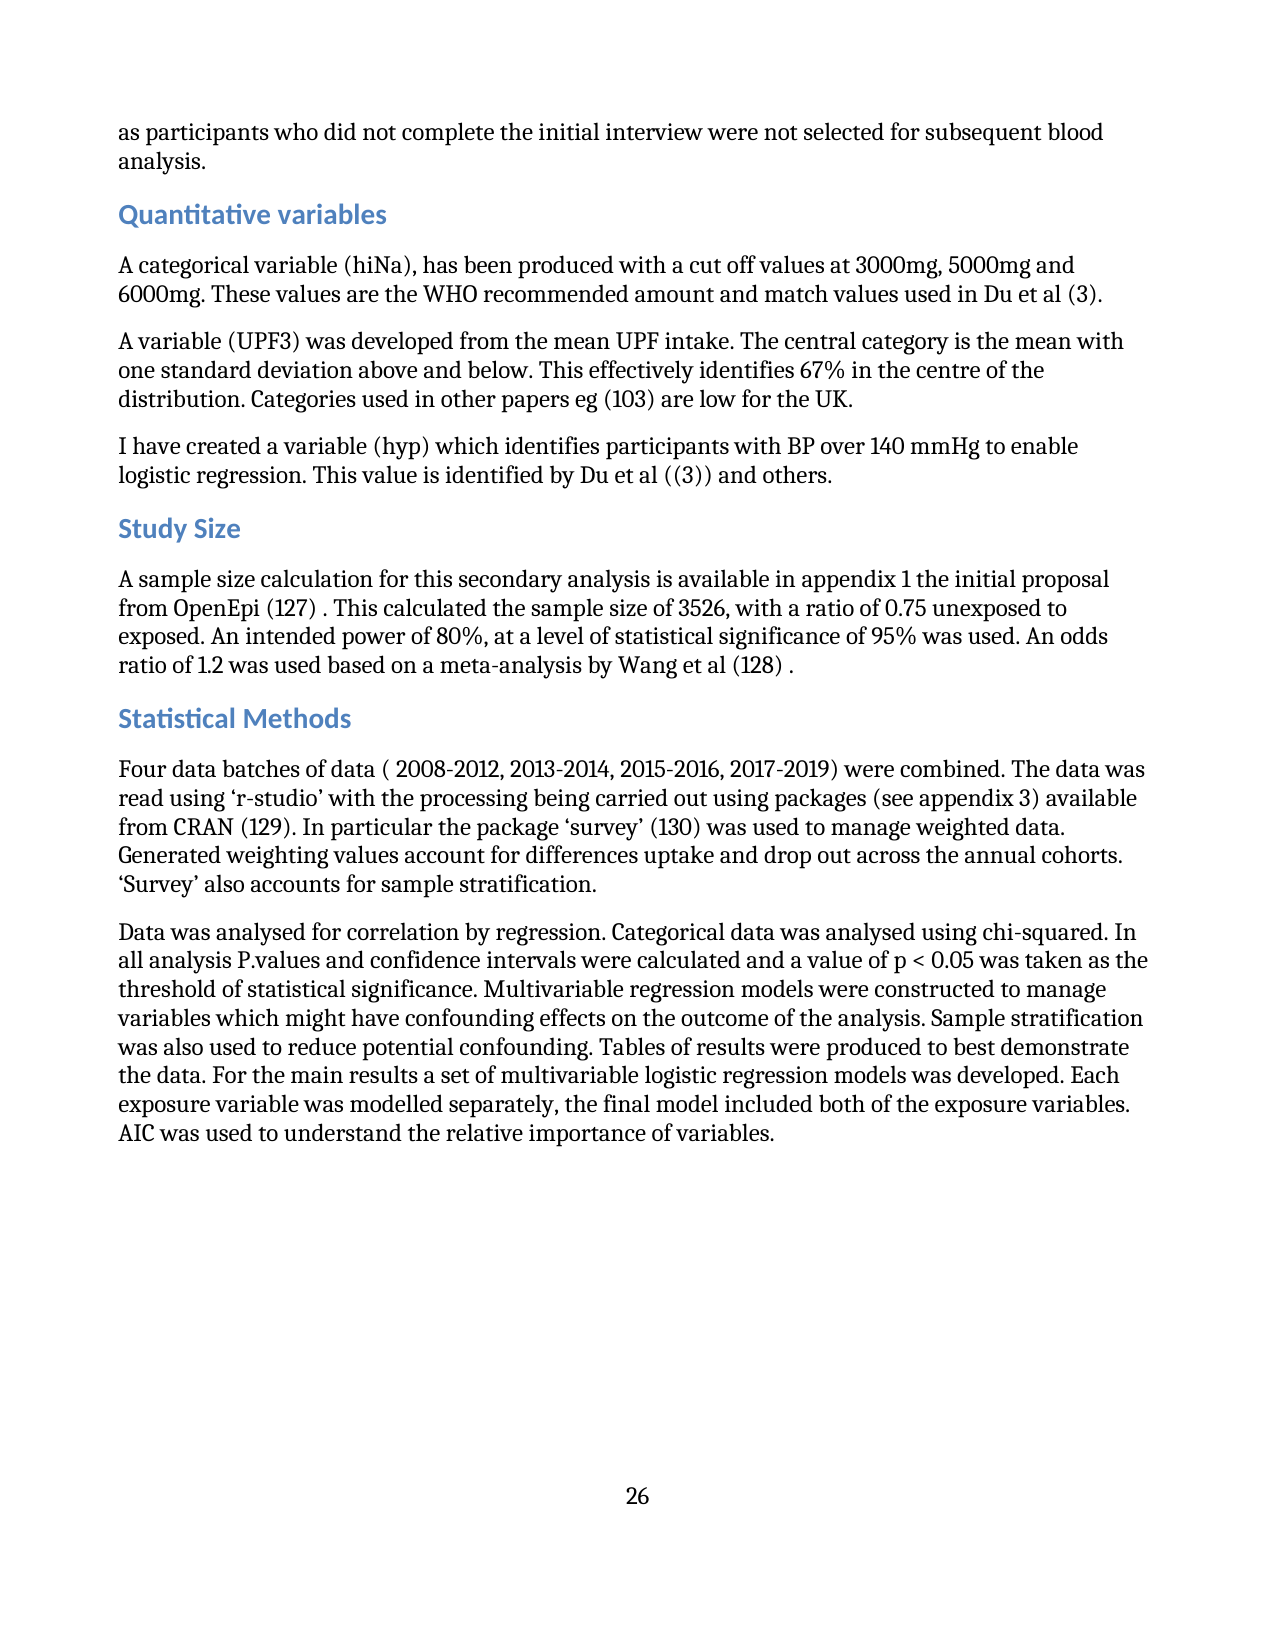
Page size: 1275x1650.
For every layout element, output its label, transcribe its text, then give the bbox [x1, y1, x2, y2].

subtitle Study Size [118, 510, 1157, 546]
subtitle Statistical Methods [118, 701, 1157, 736]
text as participants who did not complete the initial interview were not selected for subsequent blood analysis. [118, 118, 1157, 176]
text Four data batches of data ( 2008-2012, 2013-2014, 2015-2016, 2017-2019) were combined. The data was read using ‘r-studio’ with the processing being carried out using packages (see appendix 3) available from CRAN (129). In particular the package ‘survey’ (130) was used to manage weighted data. Generated weighting values account for differences uptake and drop out across the annual cohorts. ‘Survey’ also accounts for sample stratification. [118, 755, 1157, 899]
text I have created a variable (hyp) which identifies participants with BP over 140 mmHg to enable logistic regression. This value is identified by Du et al ((3)) and others. [118, 432, 1157, 489]
text A sample size calculation for this secondary analysis is available in appendix 1 the initial proposal from OpenEpi (127) . This calculated the sample size of 3526, with a ratio of 0.75 unexposed to exposed. An intended power of 80%, at a level of statistical significance of 95% was used. An odds ratio of 1.2 was used based on a meta-analysis by Wang et al (128) . [118, 565, 1157, 680]
text A variable (UPF3) was developed from the mean UPF intake. The central category is the mean with one standard deviation above and below. This effectively identifies 67% in the centre of the distribution. Categories used in other papers eg (103) are low for the UK. [118, 327, 1157, 413]
text A categorical variable (hiNa), has been produced with a cut off values at 3000mg, 5000mg and 6000mg. These values are the WHO recommended amount and match values used in Du et al (3). [118, 251, 1157, 308]
subtitle Quantitative variables [118, 196, 1157, 232]
text Data was analysed for correlation by regression. Categorical data was analysed using chi-squared. In all analysis P.values and confidence intervals were calculated and a value of p < 0.05 was taken as the threshold of statistical significance. Multivariable regression models were constructed to manage variables which might have confounding effects on the outcome of the analysis. Sample stratification was also used to reduce potential confounding. Tables of results were produced to best demonstrate the data. For the main results a set of multivariable logistic regression models was developed. Each exposure variable was modelled separately, the final model included both of the exposure variables. AIC was used to understand the relative importance of variables. [118, 917, 1157, 1147]
